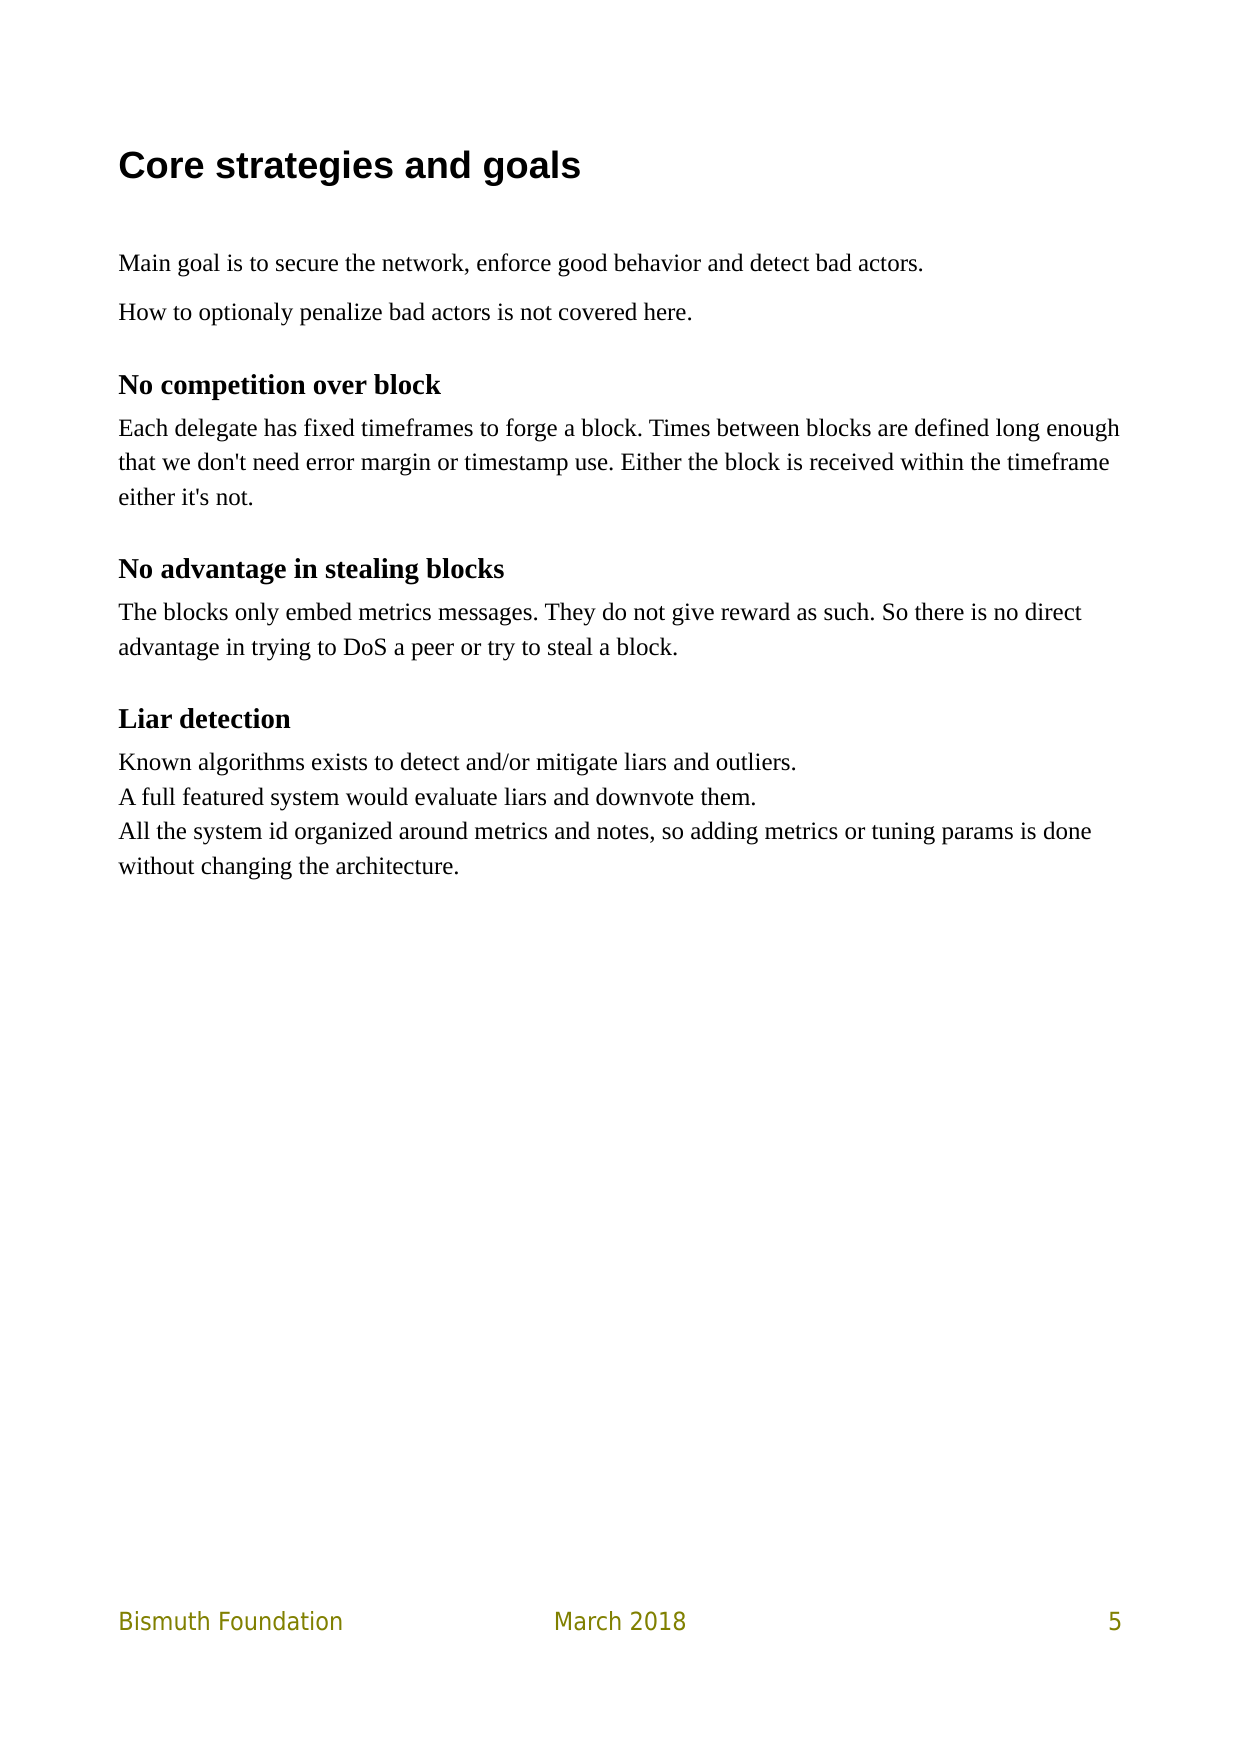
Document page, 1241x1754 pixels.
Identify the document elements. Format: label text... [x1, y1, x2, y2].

text The blocks only embed metrics messages. They do not give reward as such. So there is no direct advantage in trying to DoS a peer or try to steal a block. [118, 597, 1122, 661]
subtitle No advantage in stealing blocks [118, 552, 1122, 585]
text Main goal is to secure the network, enforce good behavior and detect bad actors. [118, 248, 1122, 277]
subtitle Core strategies and goals [118, 143, 1122, 187]
text Known algorithms exists to detect and/or mitigate liars and outliers. A full featured system would evaluate liars and downvote them. All the system id organized around metrics and notes, so adding metrics or tuning params is done without changing the architecture. [118, 747, 1122, 879]
subtitle No competition over block [118, 367, 1122, 400]
text Each delegate has fixed timeframes to forge a block. Times between blocks are defined long enough that we don't need error margin or timestamp use. Either the block is received within the timeframe either it's not. [118, 413, 1122, 511]
text How to optionaly penalize bad actors is not covered here. [118, 297, 1122, 326]
subtitle Liar detection [118, 702, 1122, 735]
